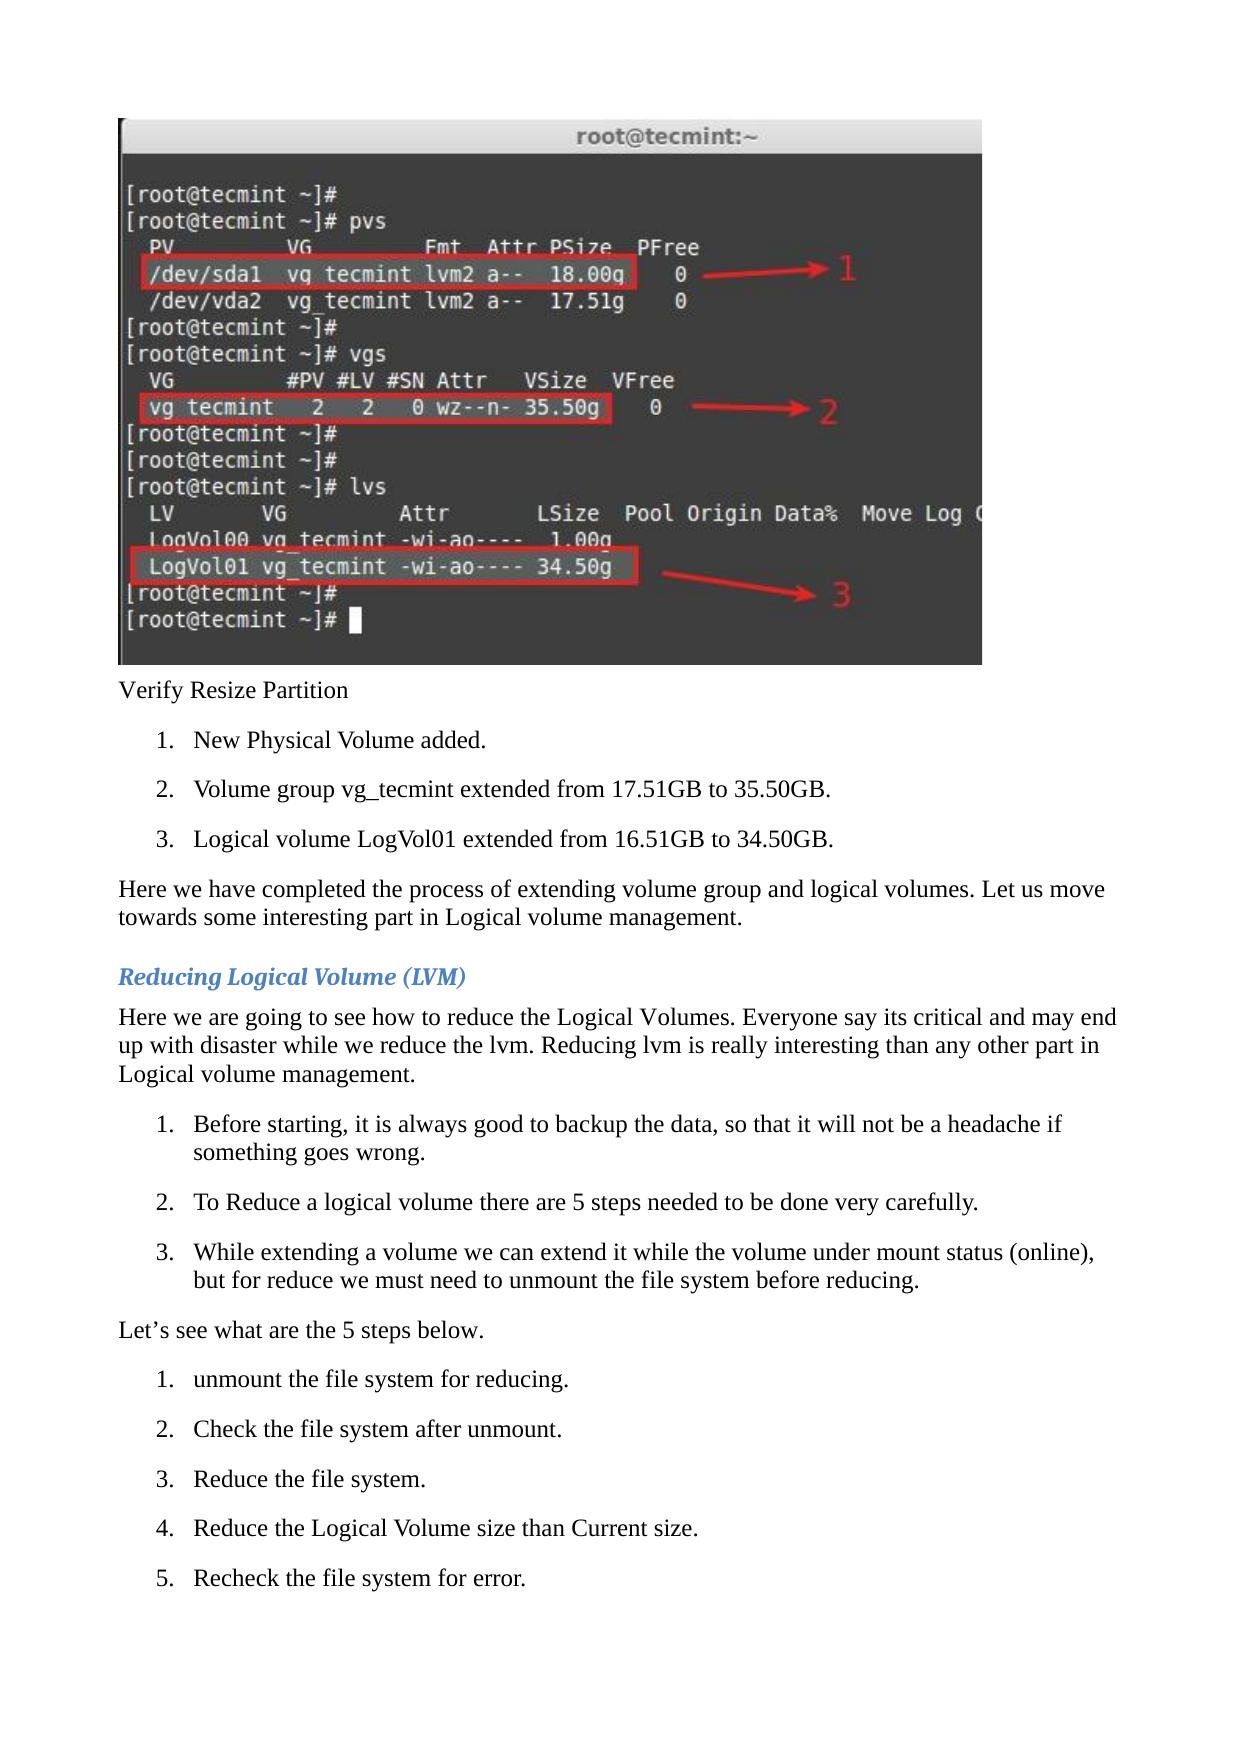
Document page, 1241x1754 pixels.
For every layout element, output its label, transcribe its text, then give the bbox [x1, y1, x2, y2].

list Recheck the file system for error. [156, 1563, 1122, 1592]
list Volume group vg_tecmint extended from 17.51GB to 35.50GB. [156, 774, 1122, 803]
list Check the file system after unmount. [156, 1414, 1122, 1443]
list Reduce the Logical Volume size than Current size. [156, 1513, 1122, 1542]
list While extending a volume we can extend it while the volume under mount status (online), but for reduce we must need to unmount the file system before reducing. [156, 1237, 1122, 1294]
list To Reduce a logical volume there are 5 steps needed to be done very carefully. [156, 1187, 1122, 1216]
text Verify Resize Partition [118, 675, 1122, 704]
list Logical volume LogVol01 extended from 16.51GB to 34.50GB. [156, 824, 1122, 853]
text Let’s see what are the 5 steps below. [118, 1315, 1122, 1344]
list unmount the file system for reducing. [156, 1364, 1122, 1393]
list New Physical Volume added. [156, 725, 1122, 754]
text Here we are going to see how to reduce the Logical Volumes. Everyone say its critical and may end up with disaster while we reduce the lvm. Reducing lvm is really interesting than any other part in Logical volume management. [118, 1002, 1122, 1088]
list Before starting, it is always good to backup the data, so that it will not be a headache if something goes wrong. [156, 1109, 1122, 1166]
list Reduce the file system. [156, 1464, 1122, 1492]
subtitle Reducing Logical Volume (LVM) [118, 962, 1122, 991]
text Here we have completed the process of extending volume group and logical volumes. Let us move towards some interesting part in Logical volume management. [118, 874, 1122, 931]
